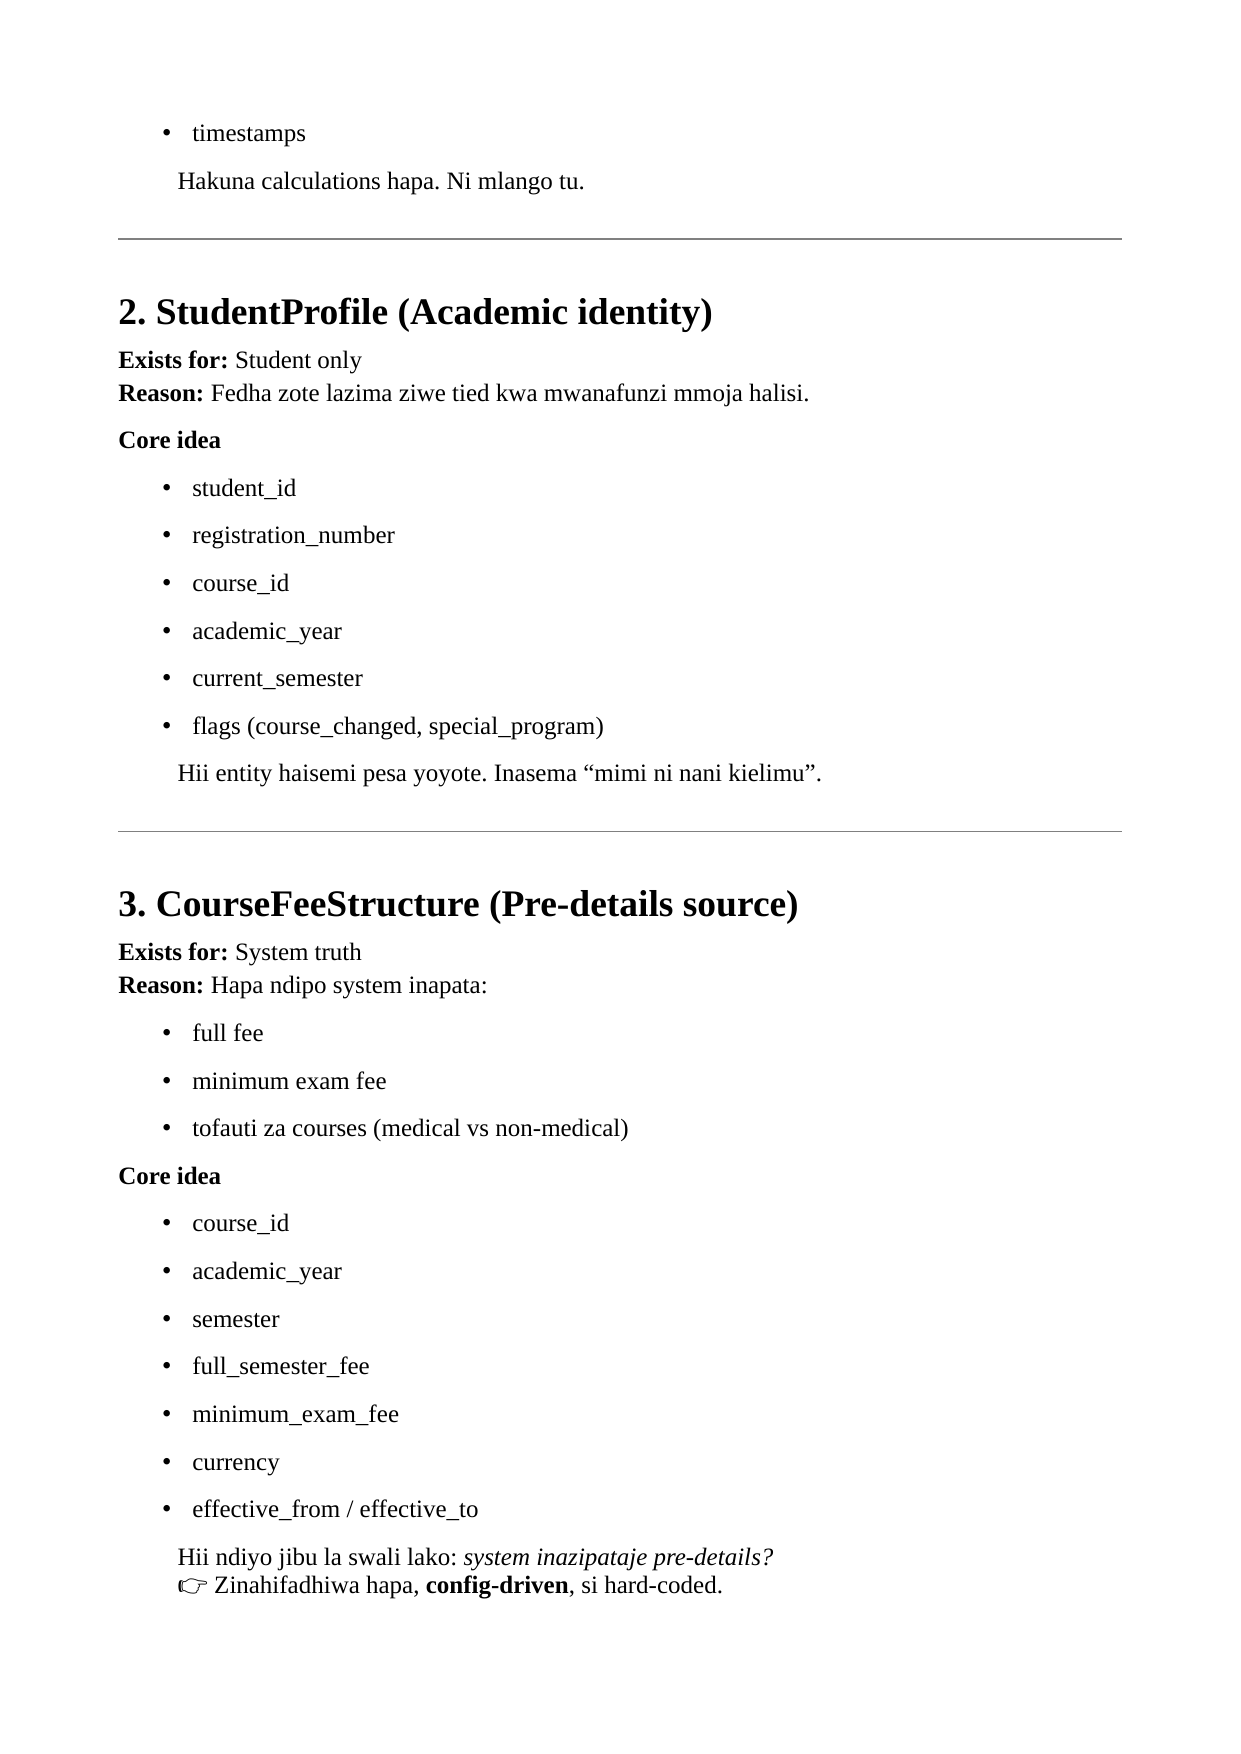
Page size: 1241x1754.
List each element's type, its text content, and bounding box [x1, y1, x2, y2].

list student_id [162, 473, 1122, 502]
list course_id [162, 1208, 1122, 1237]
text Hii entity haisemi pesa yoyote. Inasema “mimi ni nani kielimu”. [177, 758, 1063, 787]
text Core idea [118, 425, 1122, 454]
list minimum exam fee [162, 1066, 1122, 1094]
list full_semester_fee [162, 1351, 1122, 1380]
text Hakuna calculations hapa. Ni mlango tu. [177, 166, 1063, 194]
list effective_from / effective_to [162, 1494, 1122, 1523]
list course_id [162, 568, 1122, 597]
subtitle 2. StudentProfile (Academic identity) [118, 289, 1122, 332]
subtitle 3. CourseFeeStructure (Pre-details source) [118, 882, 1122, 925]
text Hii ndiyo jibu la swali lako: system inazipataje pre-details? 👉 Zinahifadhiwa hapa, config-driven, si hard-coded. [177, 1542, 1063, 1599]
text Exists for: System truth Reason: Hapa ndipo system inapata: [118, 937, 1122, 999]
list full fee [162, 1018, 1122, 1047]
list tofauti za courses (medical vs non-medical) [162, 1113, 1122, 1142]
list flags (course_changed, special_program) [162, 711, 1122, 740]
list registration_number [162, 521, 1122, 549]
list minimum_exam_fee [162, 1399, 1122, 1428]
list currency [162, 1447, 1122, 1475]
list academic_year [162, 1256, 1122, 1285]
text Core idea [118, 1161, 1122, 1190]
text Exists for: Student only Reason: Fedha zote lazima ziwe tied kwa mwanafunzi mmoja halisi. [118, 345, 1122, 406]
list current_semester [162, 663, 1122, 692]
list timestamps [162, 118, 1122, 147]
list academic_year [162, 616, 1122, 644]
list semester [162, 1304, 1122, 1332]
